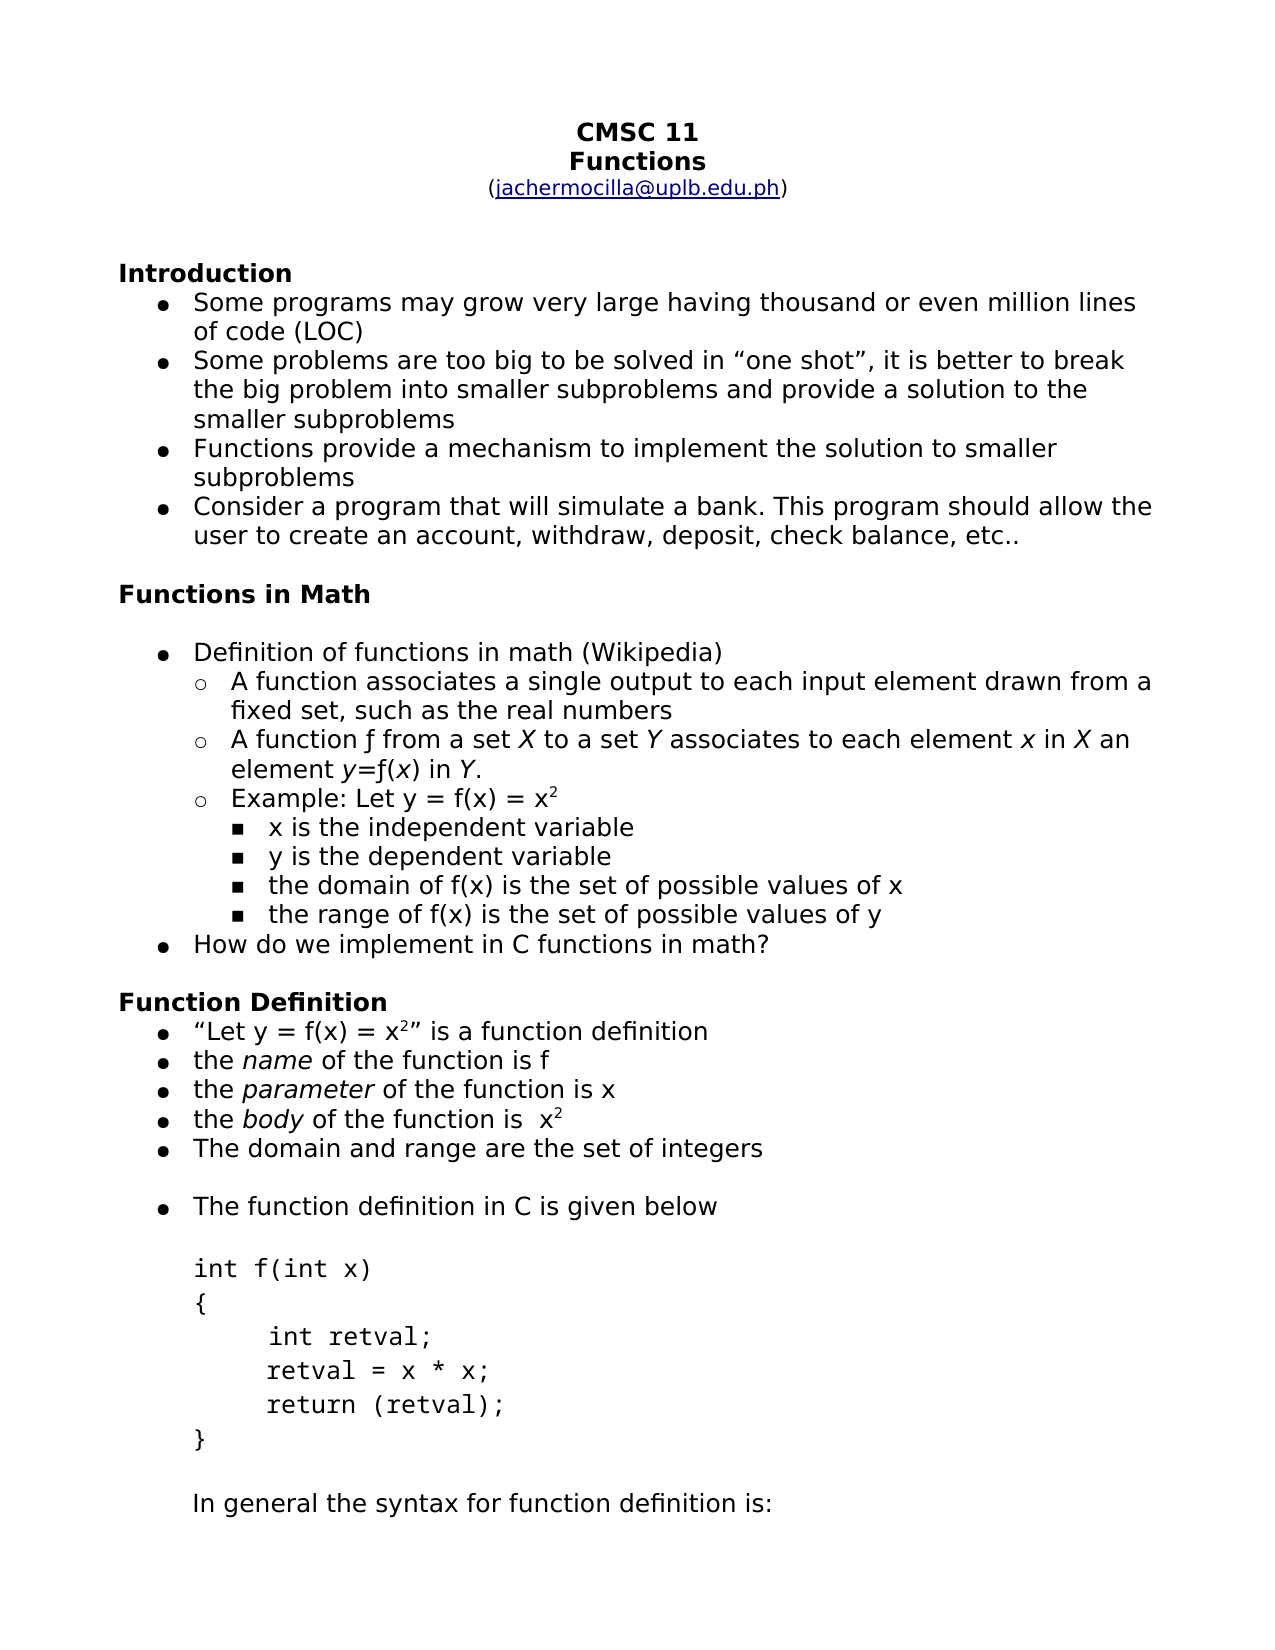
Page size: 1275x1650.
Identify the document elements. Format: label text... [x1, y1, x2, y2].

list y is the dependent variable [231, 842, 1157, 872]
list “Let y = f(x) = x2” is a function definition [156, 1017, 1157, 1047]
list Functions provide a mechanism to implement the solution to smaller subproblems [156, 434, 1157, 492]
list Example: Let y = f(x) = x2 [193, 784, 1157, 813]
list the range of f(x) is the set of possible values of y [231, 901, 1157, 930]
list The domain and range are the set of integers [156, 1134, 1157, 1163]
list x is the independent variable [231, 813, 1157, 842]
list Definition of functions in math (Wikipedia) [156, 638, 1157, 667]
list the domain of f(x) is the set of possible values of x [231, 872, 1157, 901]
list the parameter of the function is x [156, 1076, 1157, 1105]
list int retval; [231, 1319, 1157, 1353]
text Functions in Math [118, 580, 1157, 609]
text return (retval); [118, 1387, 1157, 1421]
text (jachermocilla@uplb.edu.ph) [118, 176, 1157, 201]
list the body of the function is x2 [156, 1105, 1157, 1134]
text In general the syntax for function definition is: [118, 1489, 1157, 1518]
list How do we implement in C functions in math? [156, 930, 1157, 959]
text retval = x * x; [118, 1353, 1157, 1387]
text Introduction [118, 259, 1157, 288]
text Function Definition [118, 988, 1157, 1017]
list A function associates a single output to each input element drawn from a fixed set, such as the real numbers [193, 667, 1157, 726]
list the name of the function is f [156, 1047, 1157, 1076]
list A function ƒ from a set X to a set Y associates to each element x in X an element y=ƒ(x) in Y. [193, 726, 1157, 784]
list int f(int x) [156, 1251, 1157, 1285]
text } [118, 1421, 1157, 1455]
list Some problems are too big to be solved in “one shot”, it is better to break the big problem into smaller subproblems and provide a solution to the smaller subproblems [156, 347, 1157, 434]
list The function definition in C is given below [156, 1192, 1157, 1222]
list Consider a program that will simulate a bank. This program should allow the user to create an account, withdraw, deposit, check balance, etc.. [156, 492, 1157, 551]
text CMSC 11 [118, 118, 1157, 147]
text Functions [118, 147, 1157, 176]
list Some programs may grow very large having thousand or even million lines of code (LOC) [156, 288, 1157, 347]
list { [156, 1285, 1157, 1319]
